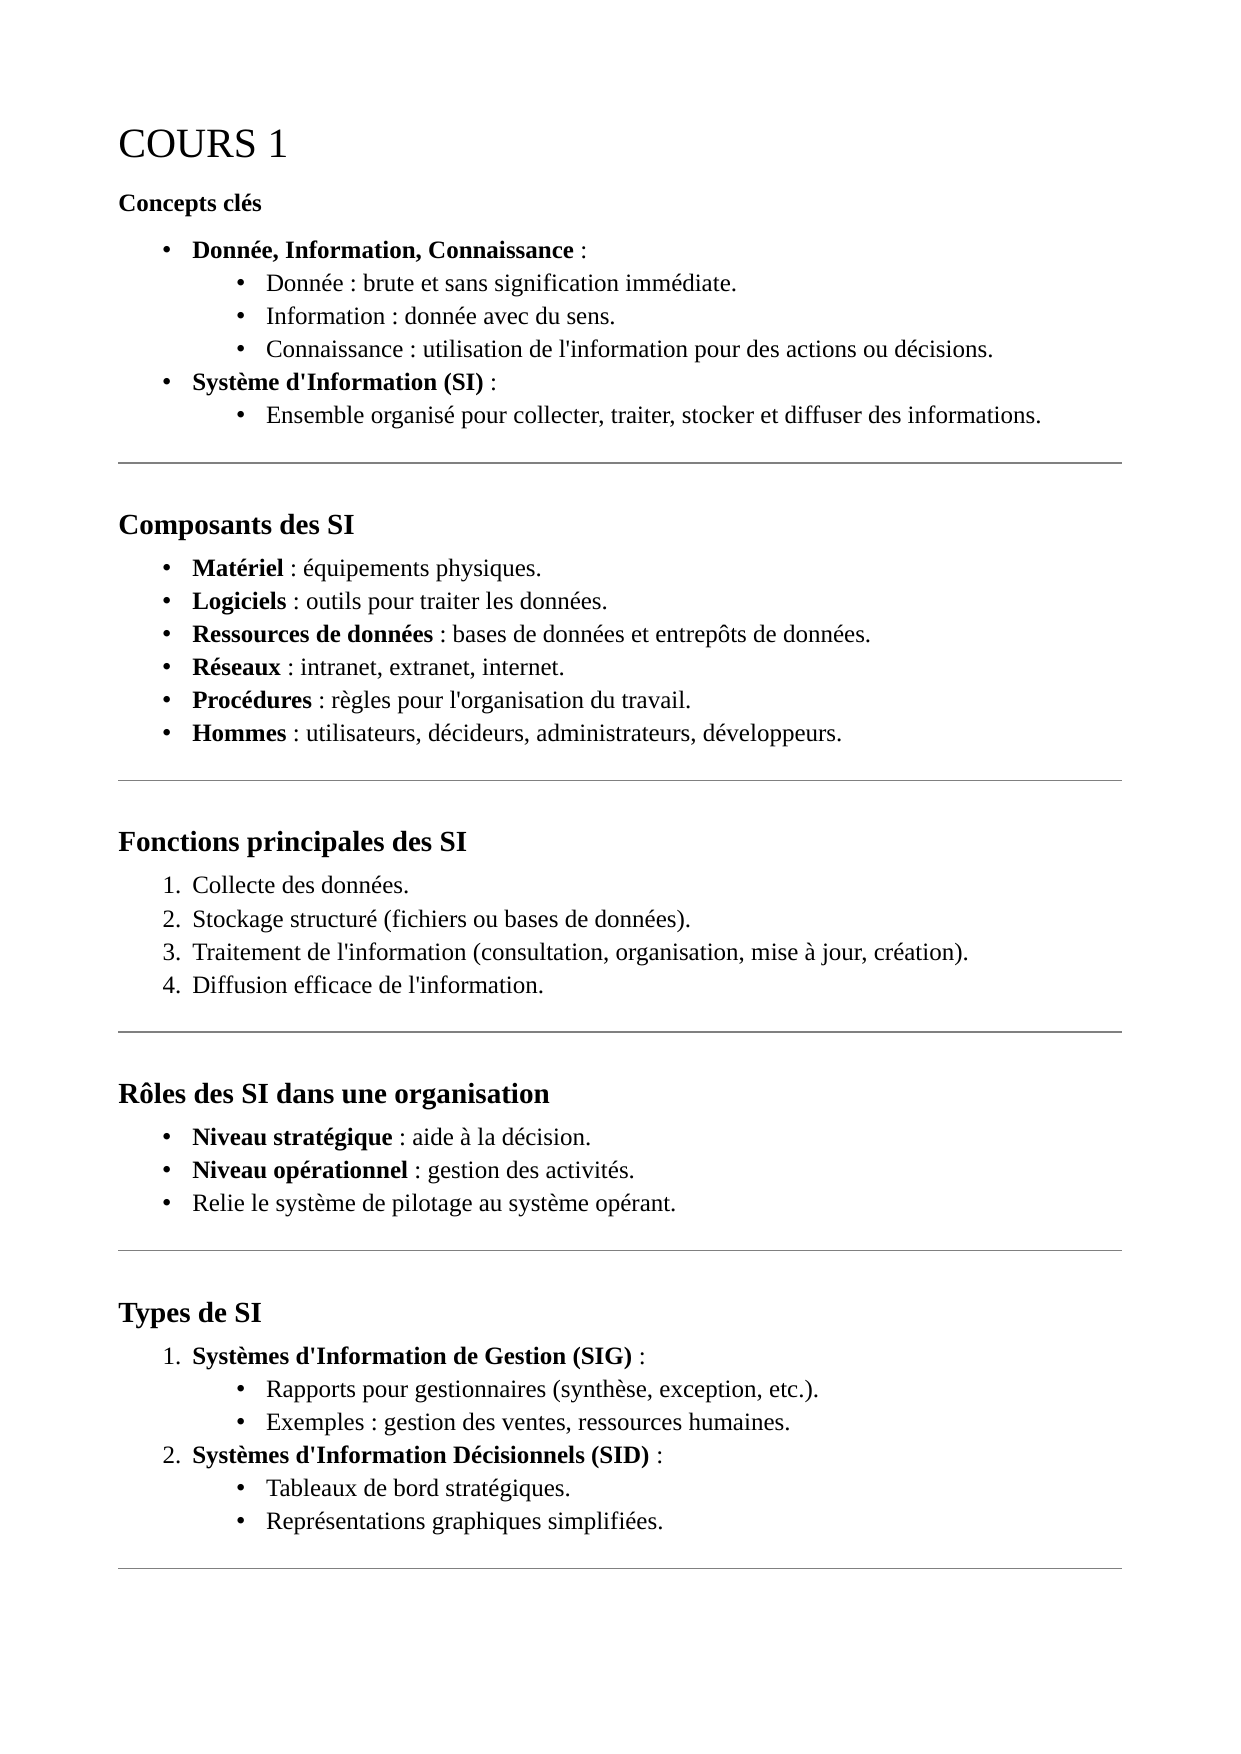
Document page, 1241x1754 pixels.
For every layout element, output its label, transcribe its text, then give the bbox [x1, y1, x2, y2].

text COURS 1 [118, 118, 1122, 166]
list Relie le système de pilotage au système opérant. [162, 1188, 1122, 1217]
list Logiciels : outils pour traiter les données. [162, 586, 1122, 615]
list Procédures : règles pour l'organisation du travail. [162, 685, 1122, 714]
list Niveau stratégique : aide à la décision. [162, 1122, 1122, 1151]
list Hommes : utilisateurs, décideurs, administrateurs, développeurs. [162, 718, 1122, 747]
list Information : donnée avec du sens. [236, 301, 1122, 330]
text Concepts clés [118, 188, 1122, 217]
list Stockage structuré (fichiers ou bases de données). [162, 904, 1122, 932]
list Collecte des données. [162, 871, 1122, 899]
list Connaissance : utilisation de l'information pour des actions ou décisions. [236, 334, 1122, 363]
subtitle Rôles des SI dans une organisation [118, 1076, 1122, 1110]
subtitle Fonctions principales des SI [118, 824, 1122, 858]
list Tableaux de bord stratégiques. [236, 1473, 1122, 1502]
list Donnée : brute et sans signification immédiate. [236, 268, 1122, 297]
list Rapports pour gestionnaires (synthèse, exception, etc.). [236, 1374, 1122, 1402]
list Représentations graphiques simplifiées. [236, 1506, 1122, 1534]
list Diffusion efficace de l'information. [162, 970, 1122, 998]
list Matériel : équipements physiques. [162, 553, 1122, 582]
list Réseaux : intranet, extranet, internet. [162, 652, 1122, 681]
list Traitement de l'information (consultation, organisation, mise à jour, création). [162, 937, 1122, 965]
list Ressources de données : bases de données et entrepôts de données. [162, 619, 1122, 648]
list Niveau opérationnel : gestion des activités. [162, 1155, 1122, 1184]
list Systèmes d'Information Décisionnels (SID) : [162, 1440, 1122, 1468]
subtitle Types de SI [118, 1295, 1122, 1328]
list Donnée, Information, Connaissance : [162, 235, 1122, 264]
list Exemples : gestion des ventes, ressources humaines. [236, 1407, 1122, 1436]
list Système d'Information (SI) : [162, 367, 1122, 396]
subtitle Composants des SI [118, 507, 1122, 541]
list Ensemble organisé pour collecter, traiter, stocker et diffuser des informations. [236, 401, 1122, 429]
list Systèmes d'Information de Gestion (SIG) : [162, 1341, 1122, 1369]
